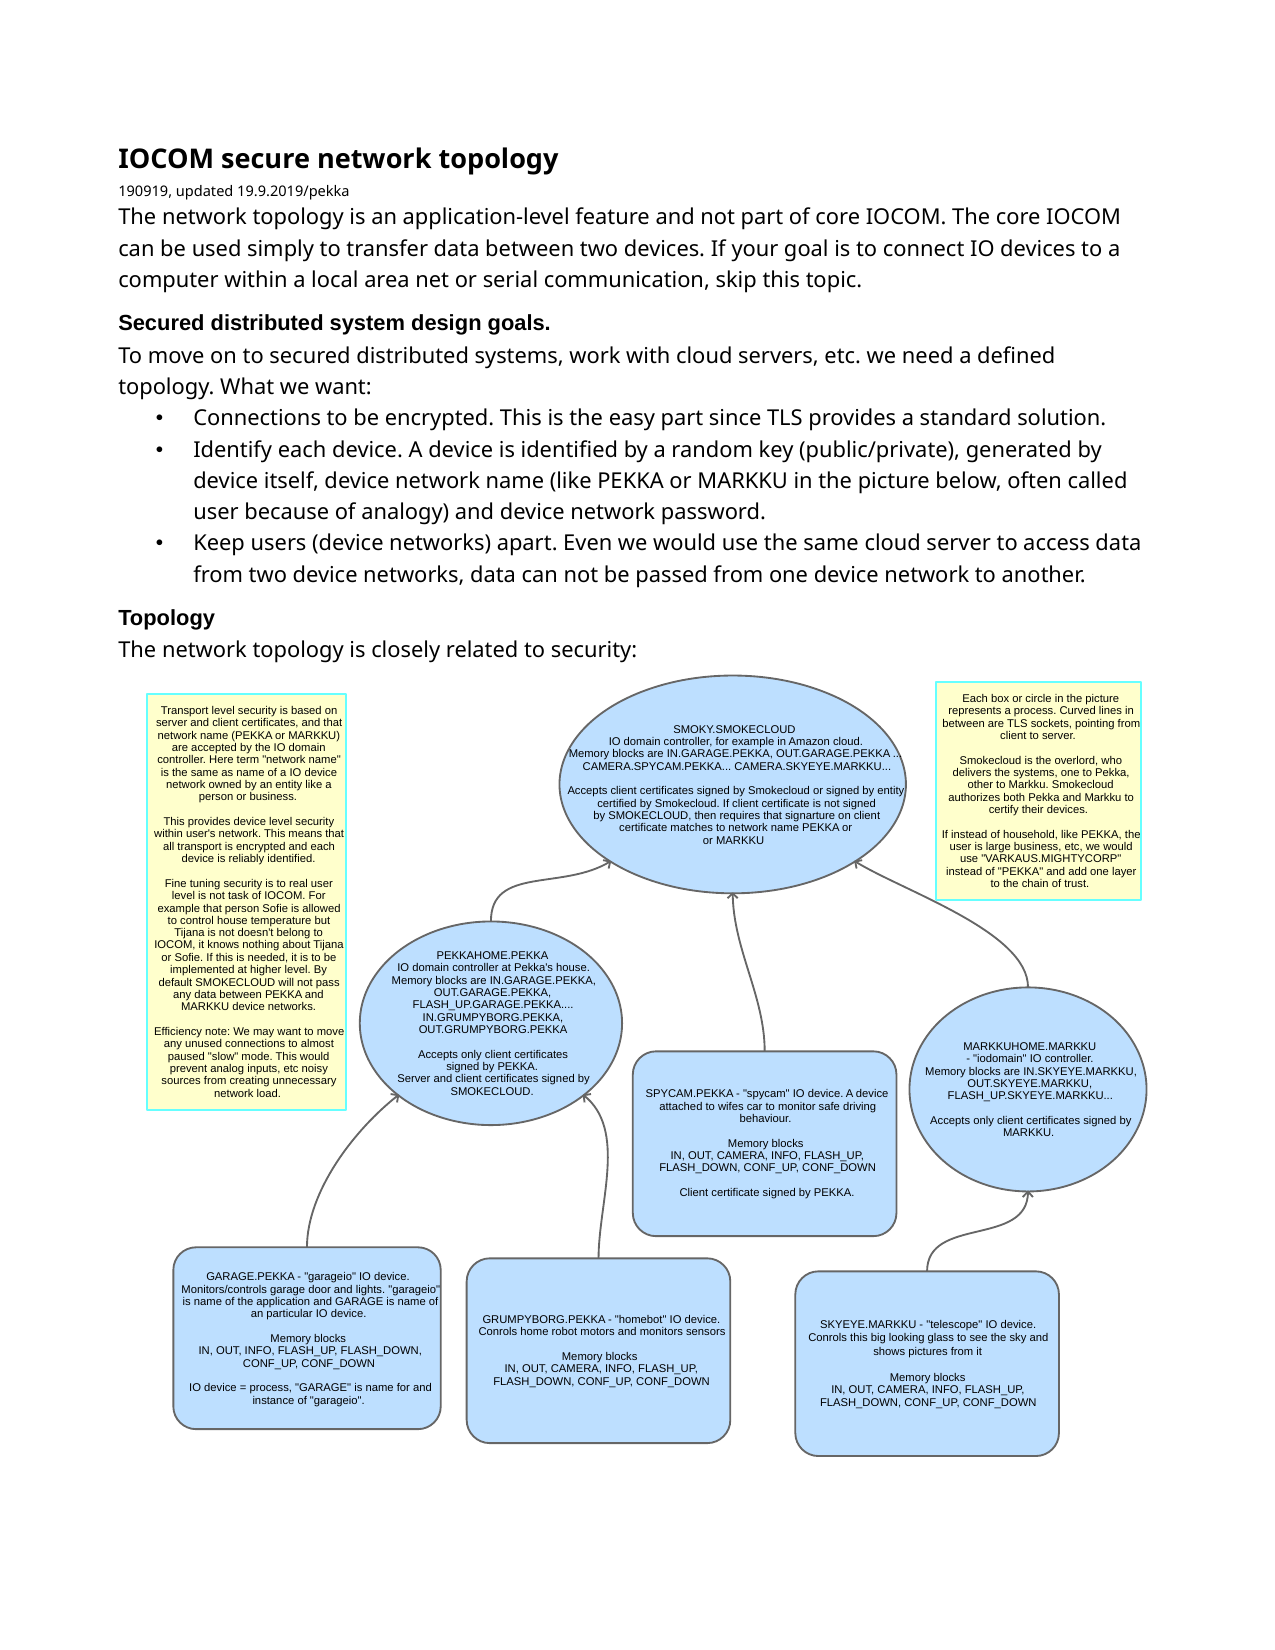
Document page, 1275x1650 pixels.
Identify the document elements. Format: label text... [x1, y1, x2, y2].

subtitle Secured distributed system design goals. [118, 310, 1157, 335]
list Identify each device. A device is identified by a random key (public/private), generated by device itself, device network name (like PEKKA or MARKKU in the picture below, often called user because of analogy) and device network password. [156, 433, 1157, 526]
text 190919, updated 19.9.2019/pekka [118, 181, 1157, 200]
subtitle IOCOM secure network topology [118, 139, 1157, 176]
text The network topology is an application-level feature and not part of core IOCOM. The core IOCOM can be used simply to transfer data between two devices. If your goal is to connect IO devices to a computer within a local area net or serial communication, skip this topic. [118, 201, 1157, 294]
list Connections to be encrypted. This is the easy part since TLS provides a standard solution. [156, 402, 1157, 432]
subtitle Topology [118, 605, 1157, 630]
text To move on to secured distributed systems, work with cloud servers, etc. we need a defined topology. What we want: [118, 340, 1157, 401]
list Keep users (device networks) apart. Even we would use the same cloud server to access data from two device networks, data can not be passed from one device network to another. [156, 527, 1157, 588]
text The network topology is closely related to security: [118, 634, 1157, 664]
